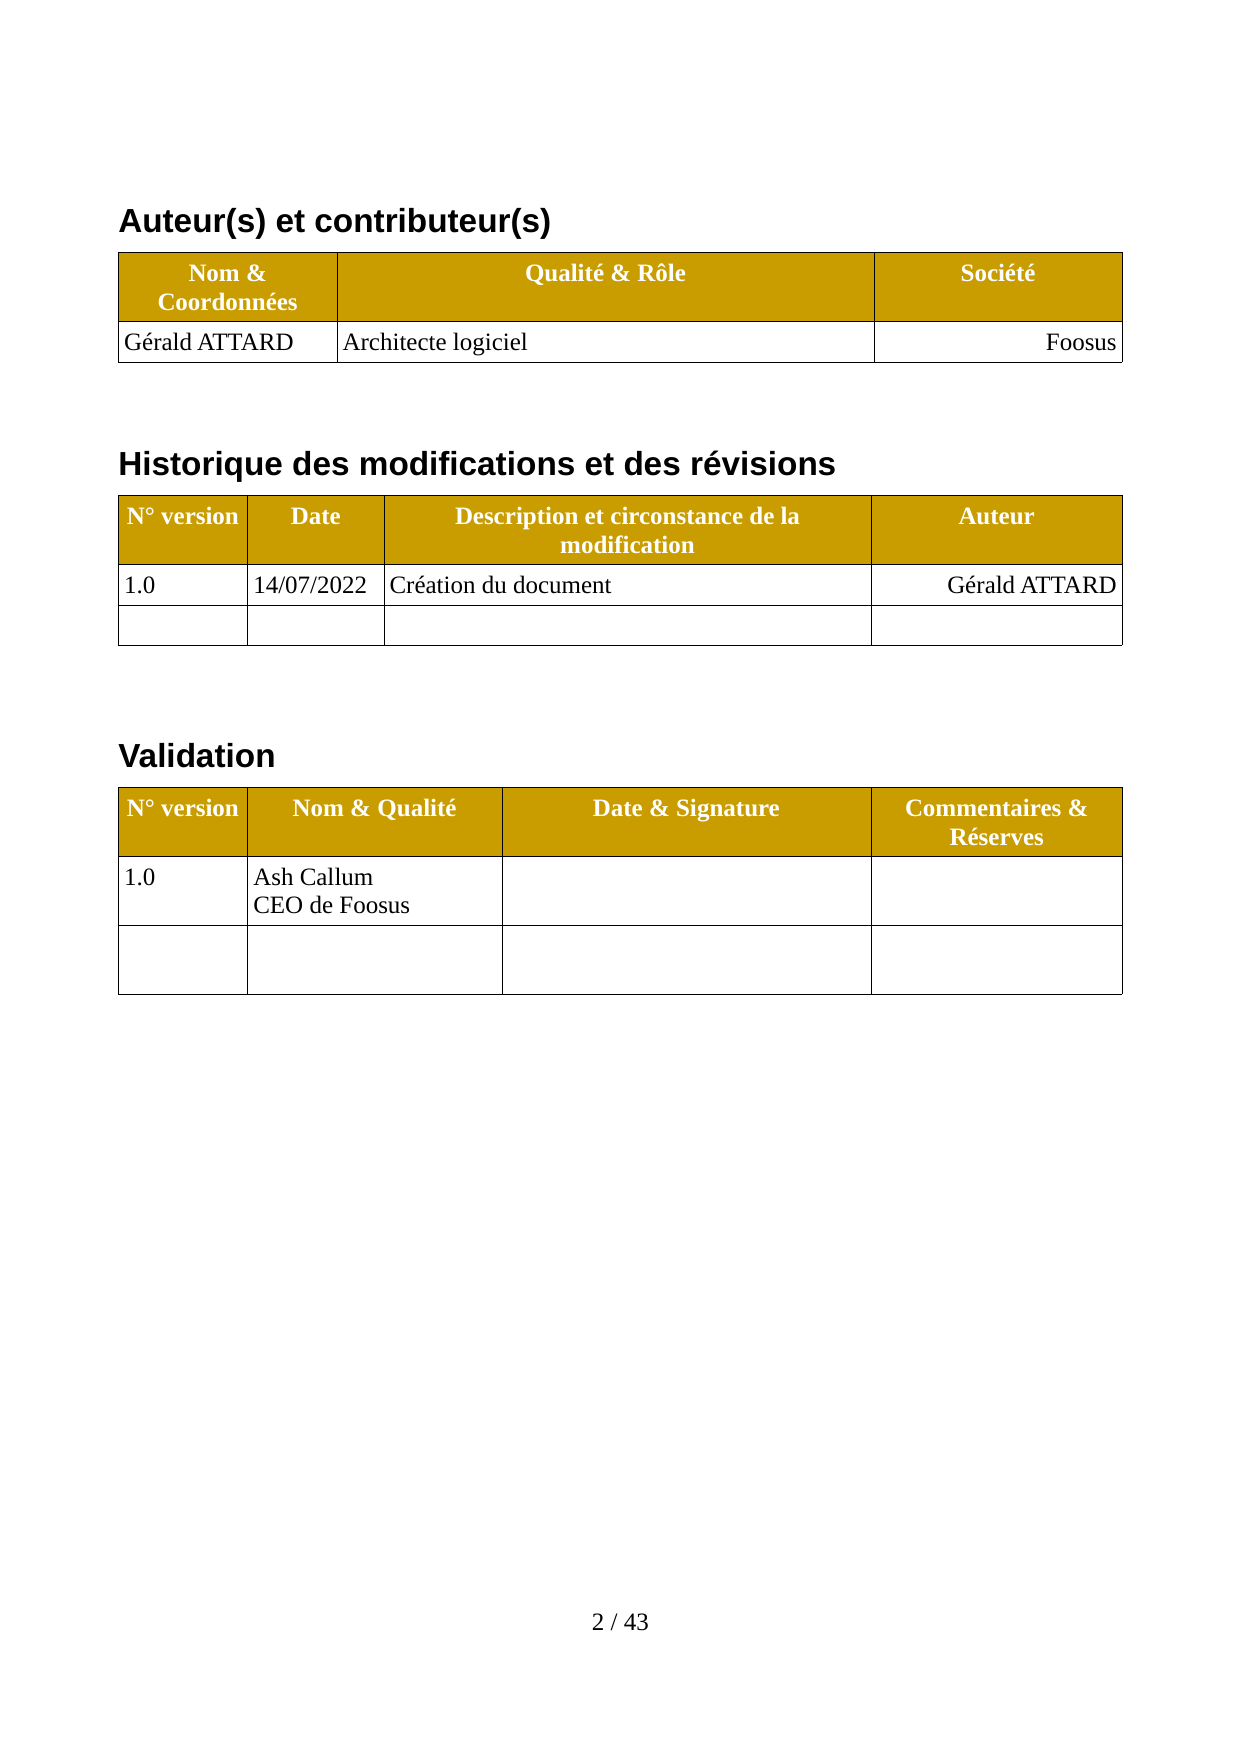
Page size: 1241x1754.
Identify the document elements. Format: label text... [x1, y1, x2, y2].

table_header Société [875, 253, 1122, 321]
table_cell [385, 606, 871, 645]
table_cell [119, 606, 247, 645]
table_cell [872, 606, 1122, 645]
table_header N° version [119, 496, 247, 564]
table_header Nom & Qualité [248, 788, 502, 856]
subtitle Auteur(s) et contributeur(s) [118, 201, 1122, 240]
table_header N° version [119, 788, 247, 856]
table_cell Ash Callum CEO de Foosus [248, 857, 502, 925]
table_cell [248, 606, 384, 645]
table_cell Création du document [385, 565, 871, 604]
table_cell [503, 857, 871, 925]
table_cell [503, 926, 871, 994]
table_cell 1.0 [119, 565, 247, 604]
table_header Nom & Coordonnées [119, 253, 337, 321]
table_cell Gérald ATTARD [872, 565, 1122, 604]
table_header Description et circonstance de la modification [385, 496, 871, 564]
table_cell [248, 926, 502, 994]
subtitle Validation [118, 736, 1122, 774]
table_cell Architecte logiciel [338, 322, 874, 362]
table_header Date & Signature [503, 788, 871, 856]
table_header Date [248, 496, 384, 564]
table_cell [872, 857, 1122, 925]
table_header Qualité & Rôle [338, 253, 874, 321]
table_header Commentaires & Réserves [872, 788, 1122, 856]
table_cell 1.0 [119, 857, 247, 925]
table_header Auteur [872, 496, 1122, 564]
table_cell [872, 926, 1122, 994]
table_cell Gérald ATTARD [119, 322, 337, 362]
table_cell Foosus [875, 322, 1122, 362]
table_cell 14/07/2022 [248, 565, 384, 604]
table_cell [119, 926, 247, 994]
subtitle Historique des modifications et des révisions [118, 444, 1122, 483]
